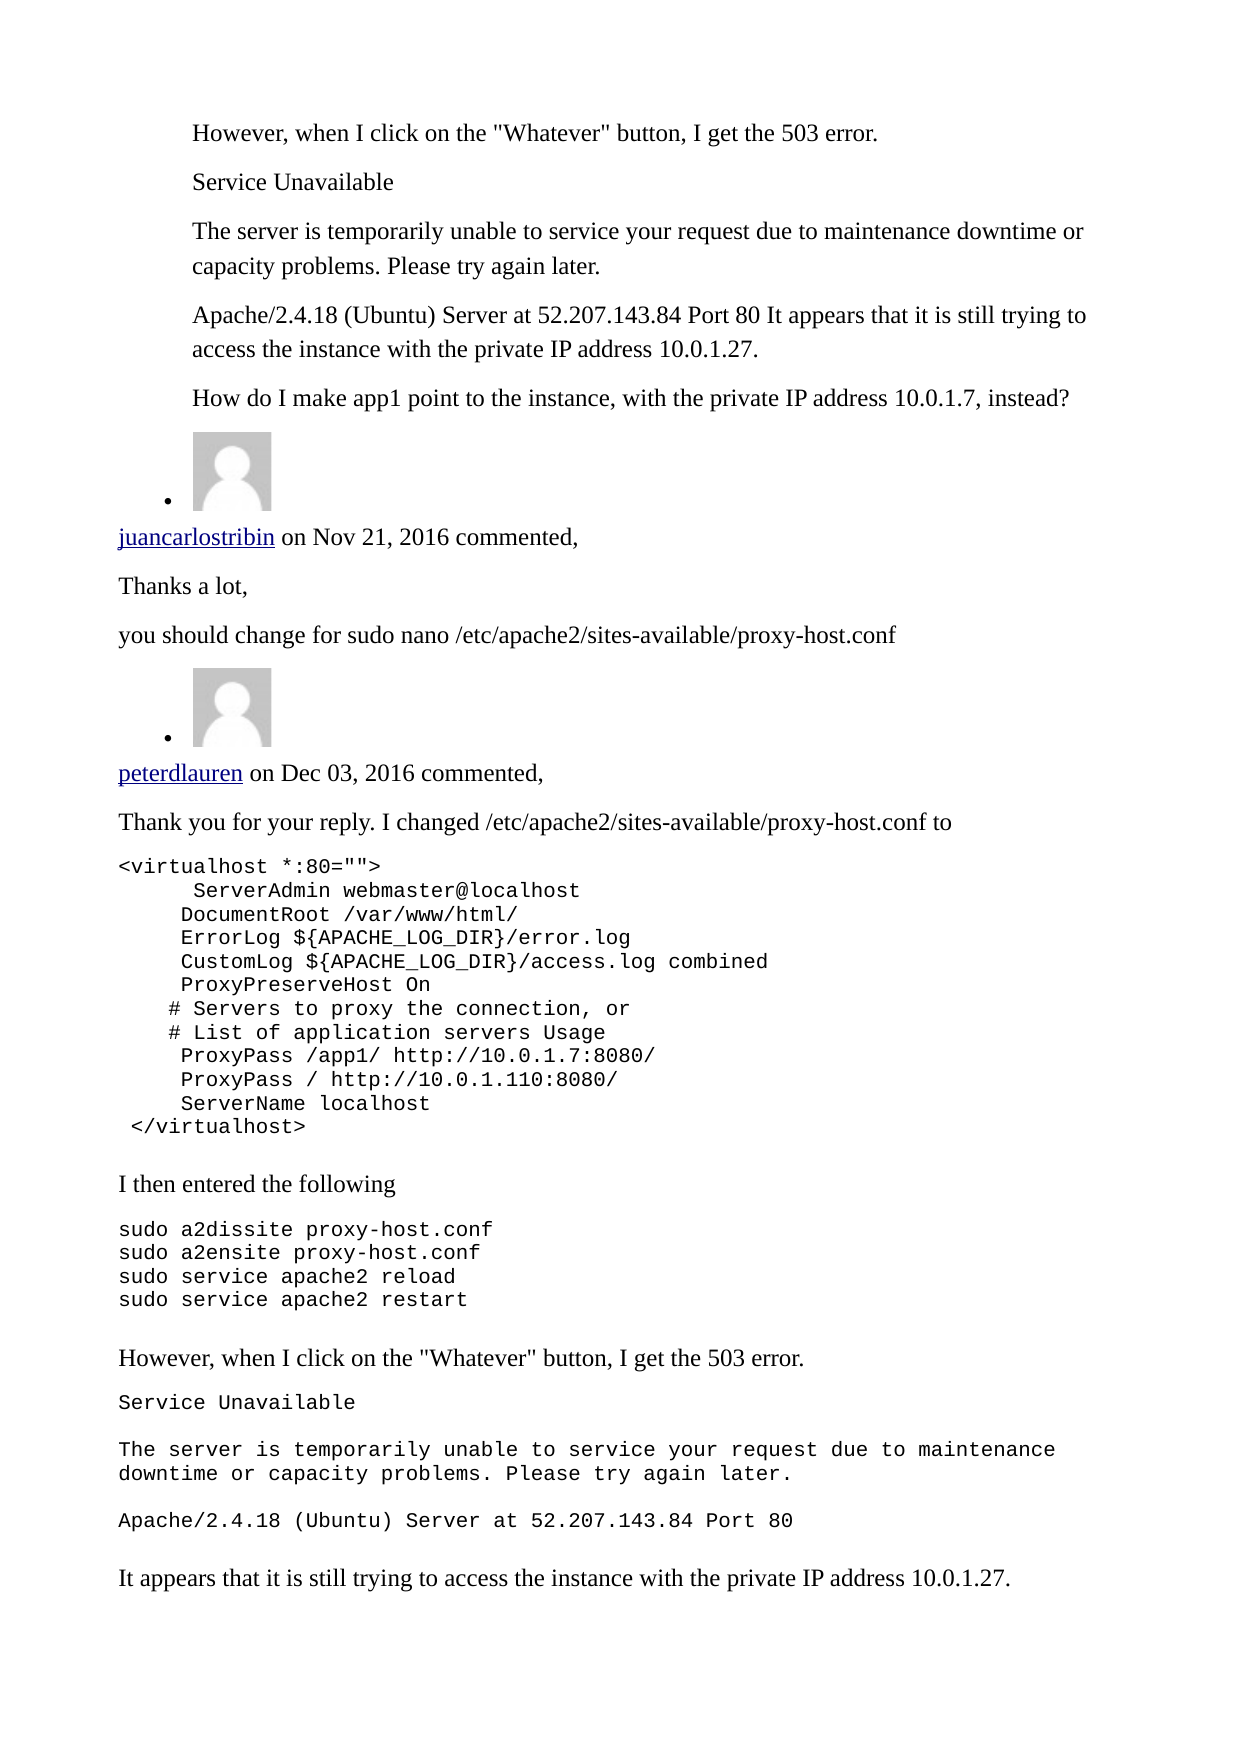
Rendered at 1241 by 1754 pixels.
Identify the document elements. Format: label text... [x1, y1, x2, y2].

text </virtualhost> [118, 1116, 1122, 1140]
text you should change for sudo nano /etc/apache2/sites-available/proxy-host.conf [118, 620, 1122, 648]
list Service Unavailable [162, 167, 1122, 196]
text ErrorLog ${APACHE_LOG_DIR}/error.log [118, 927, 1122, 951]
text # Servers to proxy the connection, or [118, 998, 1122, 1022]
text It appears that it is still trying to access the instance with the private IP address 10.0.1.27. [118, 1563, 1122, 1592]
text DocumentRoot /var/www/html/ [118, 903, 1122, 927]
text Thanks a lot, [118, 571, 1122, 599]
text The server is temporarily unable to service your request due to maintenance downtime or capacity problems. Please try again later. [118, 1439, 1122, 1486]
text ServerName localhost [118, 1093, 1122, 1116]
list The server is temporarily unable to service your request due to maintenance downtime or capacity problems. Please try again later. [162, 216, 1122, 279]
text juancarlostribin on Nov 21, 2016 commented, [118, 522, 1122, 550]
text Thank you for your reply. I changed /etc/apache2/sites-available/proxy-host.conf to [118, 807, 1122, 836]
text sudo a2ensite proxy-host.conf [118, 1242, 1122, 1266]
text sudo service apache2 restart [118, 1289, 1122, 1313]
text However, when I click on the "Whatever" button, I get the 503 error. [118, 1343, 1122, 1371]
text Apache/2.4.18 (Ubuntu) Server at 52.207.143.84 Port 80 [118, 1510, 1122, 1533]
text ProxyPreserveHost On [118, 974, 1122, 998]
text ProxyPass / http://10.0.1.110:8080/ [118, 1069, 1122, 1093]
text sudo a2dissite proxy-host.conf [118, 1218, 1122, 1242]
text # List of application servers Usage [118, 1022, 1122, 1045]
text Service Unavailable [118, 1392, 1122, 1415]
list However, when I click on the "Whatever" button, I get the 503 error. [162, 118, 1122, 147]
text ServerAdmin webmaster@localhost [118, 880, 1122, 903]
picture [193, 668, 272, 747]
text peterdlauren on Dec 03, 2016 commented, [118, 758, 1122, 787]
picture [193, 432, 272, 511]
text I then entered the following [118, 1169, 1122, 1198]
text <virtualhost *:80=""> [118, 856, 1122, 880]
text sudo service apache2 reload [118, 1266, 1122, 1289]
text CustomLog ${APACHE_LOG_DIR}/access.log combined [118, 951, 1122, 974]
text ProxyPass /app1/ http://10.0.1.7:8080/ [118, 1045, 1122, 1069]
list Apache/2.4.18 (Ubuntu) Server at 52.207.143.84 Port 80 It appears that it is still trying to access the instance with the private IP address 10.0.1.27. [162, 300, 1122, 363]
list How do I make app1 point to the instance, with the private IP address 10.0.1.7, instead? [162, 383, 1122, 412]
